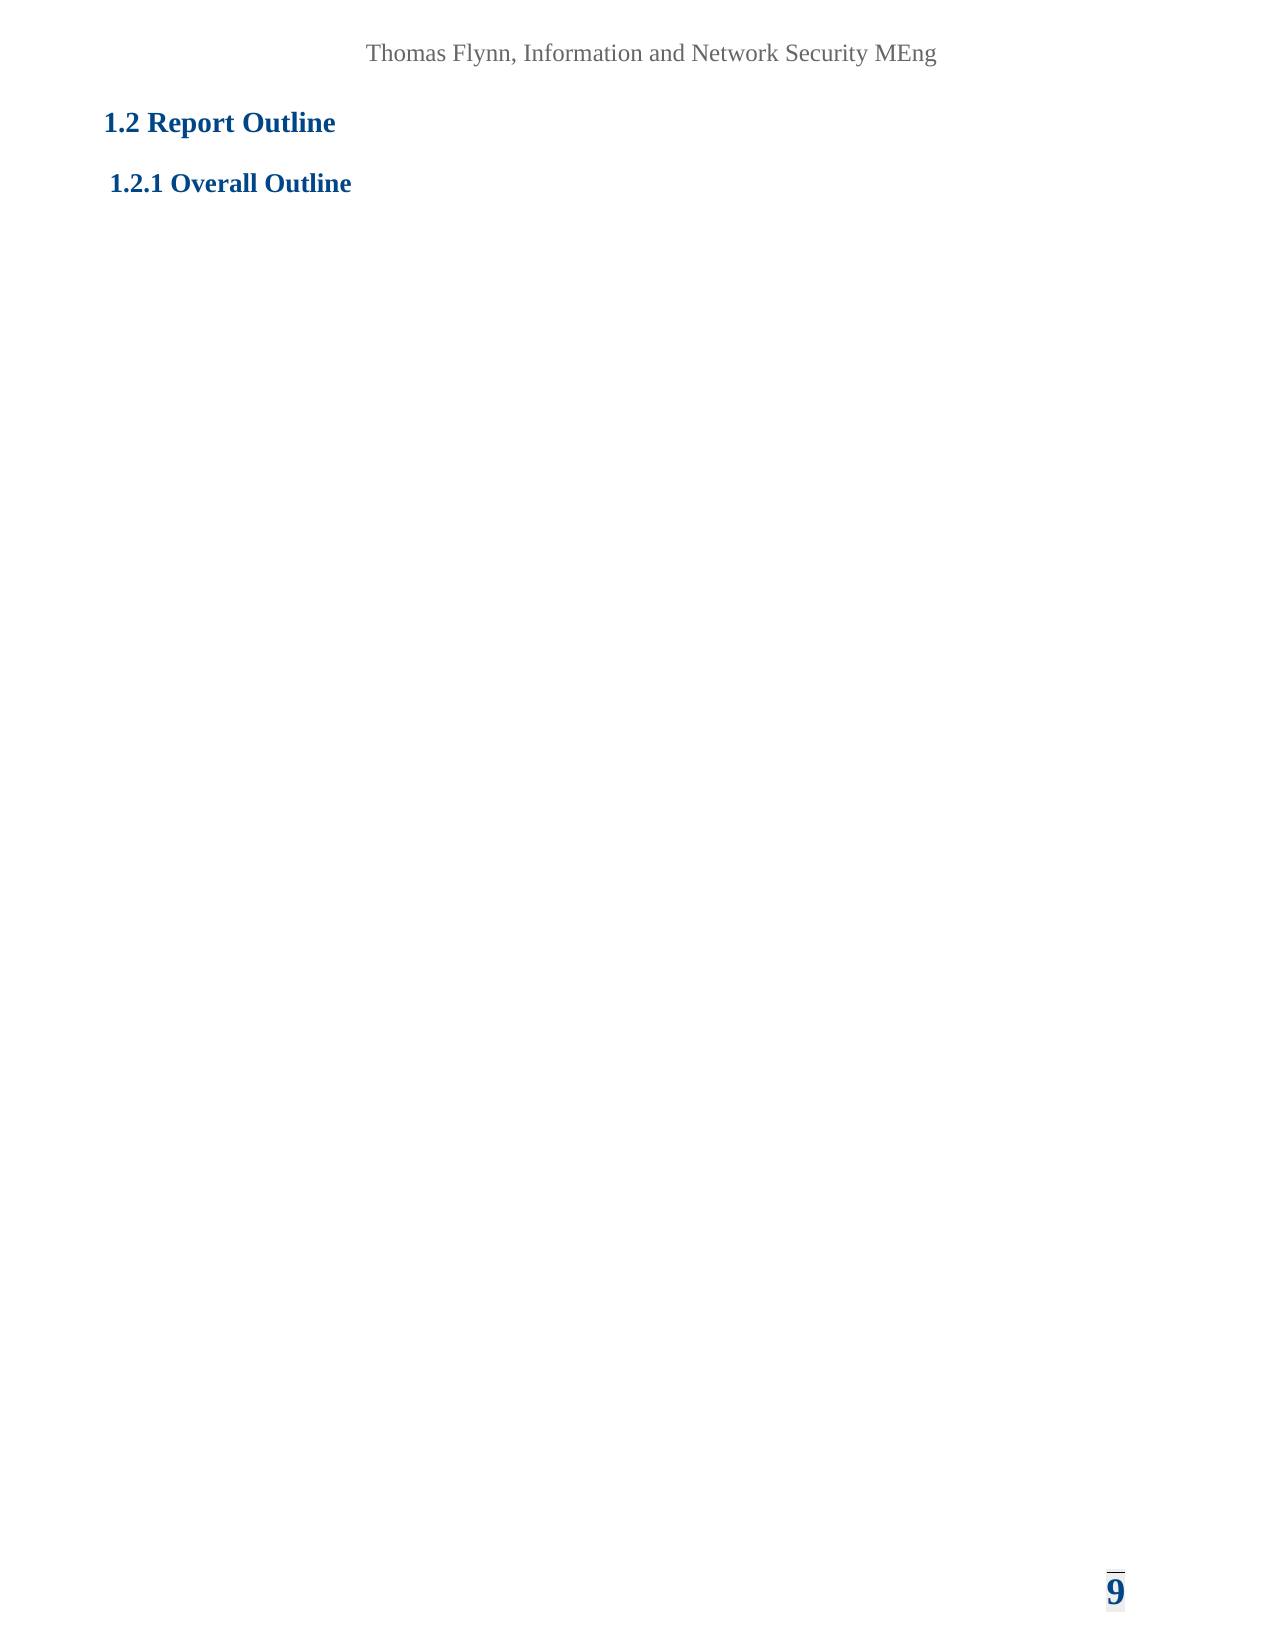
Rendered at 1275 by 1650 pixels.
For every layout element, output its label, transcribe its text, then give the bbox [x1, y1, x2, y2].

subtitle 1.2 Report Outline [103, 105, 1125, 138]
subtitle 1.2.1 Overall Outline [109, 167, 1125, 198]
